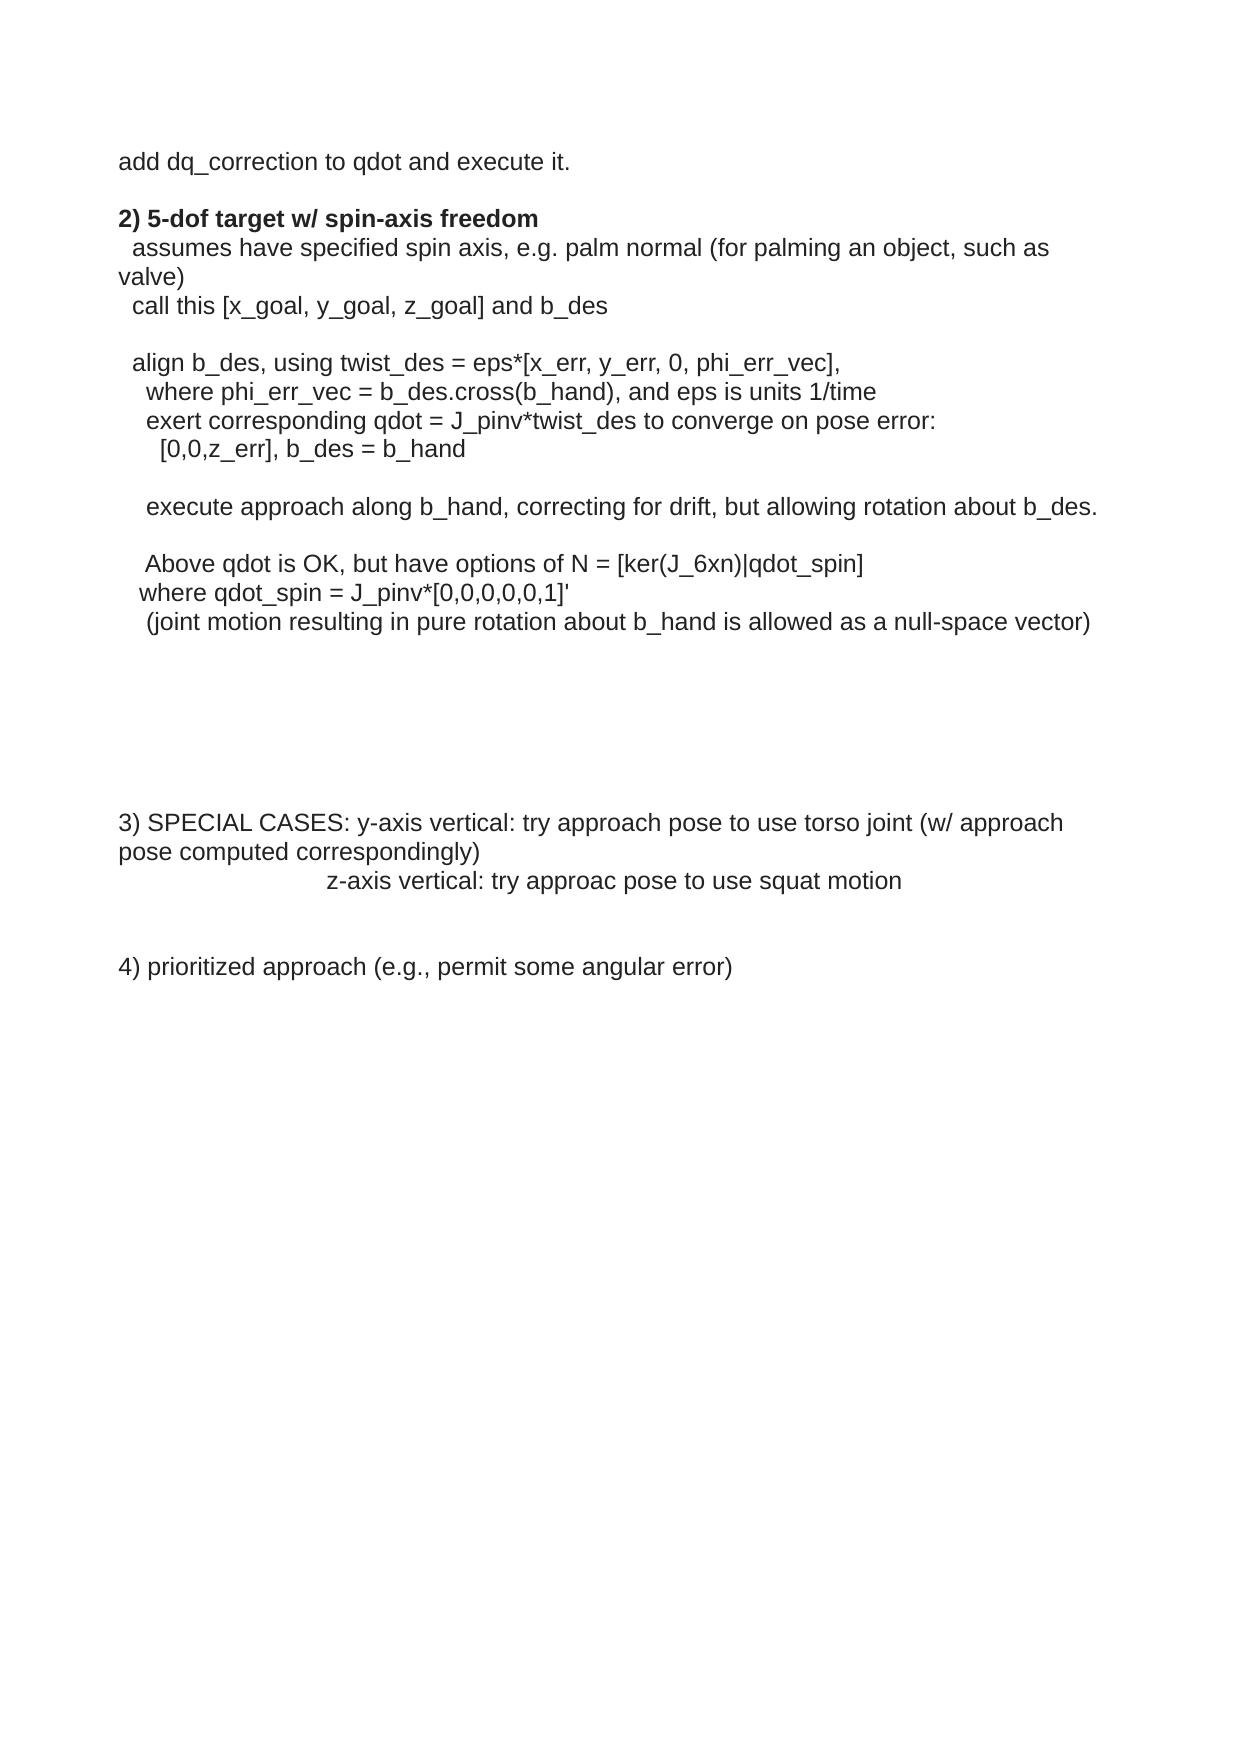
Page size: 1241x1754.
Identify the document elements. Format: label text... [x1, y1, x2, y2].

text [0,0,z_err], b_des = b_hand [118, 434, 1122, 463]
text Above qdot is OK, but have options of N = [ker(J_6xn)|qdot_spin] [118, 549, 1122, 578]
text align b_des, using twist_des = eps*[x_err, y_err, 0, phi_err_vec], [118, 348, 1122, 377]
text add dq_correction to qdot and execute it. [118, 147, 1122, 176]
text 4) prioritized approach (e.g., permit some angular error) [118, 952, 1122, 981]
text execute approach along b_hand, correcting for drift, but allowing rotation about b_des. [118, 492, 1122, 521]
text assumes have specified spin axis, e.g. palm normal (for palming an object, such as valve) [118, 233, 1122, 291]
text call this [x_goal, y_goal, z_goal] and b_des [118, 291, 1122, 319]
text z-axis vertical: try approac pose to use squat motion [118, 866, 1122, 894]
text 3) SPECIAL CASES: y-axis vertical: try approach pose to use torso joint (w/ approach pose computed correspondingly) [118, 808, 1122, 866]
text where phi_err_vec = b_des.cross(b_hand), and eps is units 1/time [118, 377, 1122, 406]
text exert corresponding qdot = J_pinv*twist_des to converge on pose error: [118, 406, 1122, 434]
text where qdot_spin = J_pinv*[0,0,0,0,0,1]' [118, 578, 1122, 607]
text (joint motion resulting in pure rotation about b_hand is allowed as a null-space vector) [118, 607, 1122, 636]
text 2) 5-dof target w/ spin-axis freedom [118, 204, 1122, 233]
